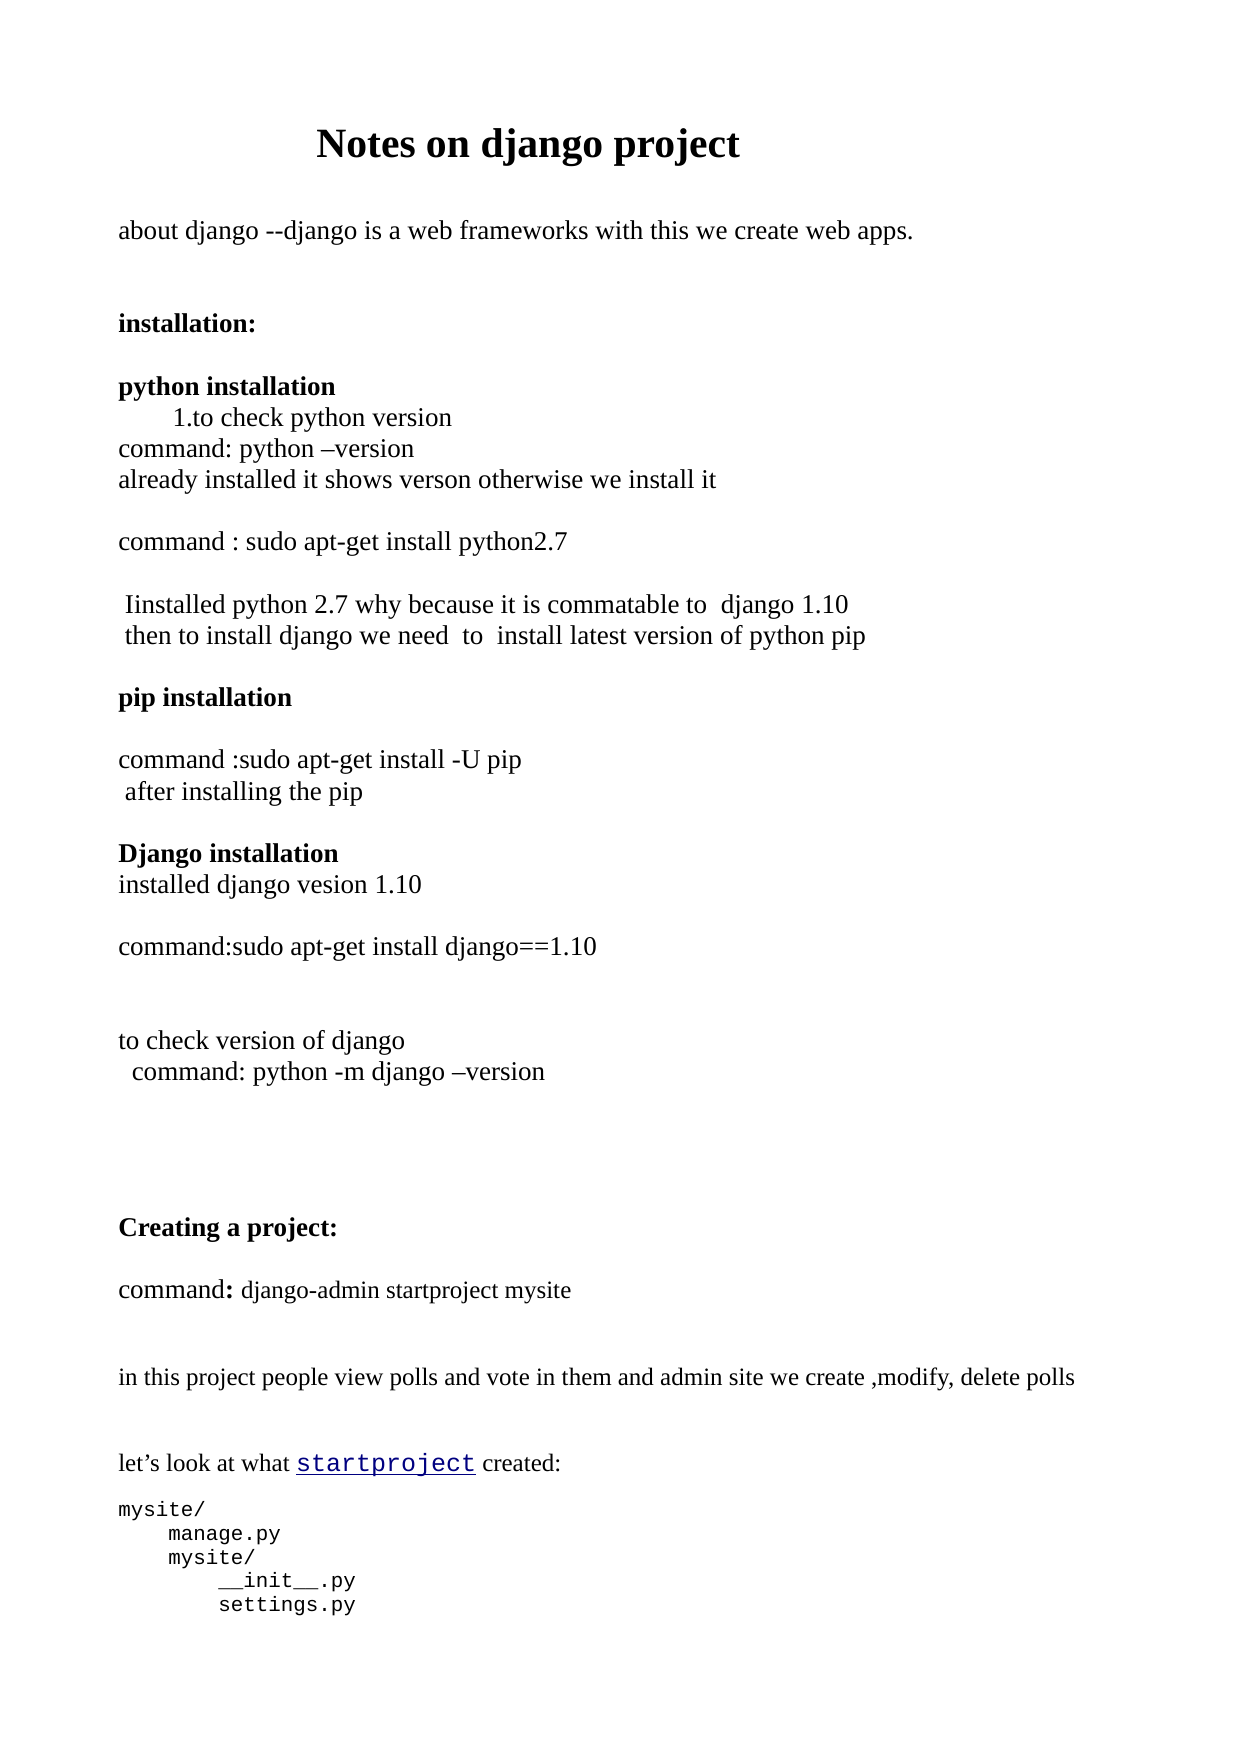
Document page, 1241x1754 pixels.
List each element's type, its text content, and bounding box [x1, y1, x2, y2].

text command: python –version [118, 432, 1122, 463]
text command:sudo apt-get install django==1.10 [118, 930, 1122, 961]
text python installation [118, 370, 1122, 401]
text installed django vesion 1.10 [118, 868, 1122, 899]
text mysite/ [118, 1547, 1122, 1570]
text 1.to check python version [118, 401, 1122, 432]
text in this project people view polls and vote in them and admin site we create ,modify, delete polls [118, 1362, 1122, 1390]
text pip installation [118, 681, 1122, 712]
text settings.py [118, 1594, 1122, 1618]
text __init__.py [118, 1570, 1122, 1594]
text then to install django we need to install latest version of python pip [118, 619, 1122, 650]
text manage.py [118, 1523, 1122, 1547]
text command :sudo apt-get install -U pip [118, 743, 1122, 774]
text to check version of django [118, 1024, 1122, 1055]
text about django --django is a web frameworks with this we create web apps. [118, 214, 1122, 245]
text mysite/ [118, 1499, 1122, 1523]
text after installing the pip [118, 774, 1122, 806]
text already installed it shows verson otherwise we install it [118, 463, 1122, 494]
text command : sudo apt-get install python2.7 [118, 525, 1122, 557]
text Creating a project: [118, 1211, 1122, 1242]
text Iinstalled python 2.7 why because it is commatable to django 1.10 [118, 588, 1122, 619]
text installation: [118, 307, 1122, 338]
text command: python -m django –version [118, 1055, 1122, 1086]
text Django installation [118, 837, 1122, 868]
text let’s look at what startproject created: [118, 1448, 1122, 1479]
text command: django-admin startproject mysite [118, 1273, 1122, 1304]
text Notes on django project [118, 118, 1122, 166]
